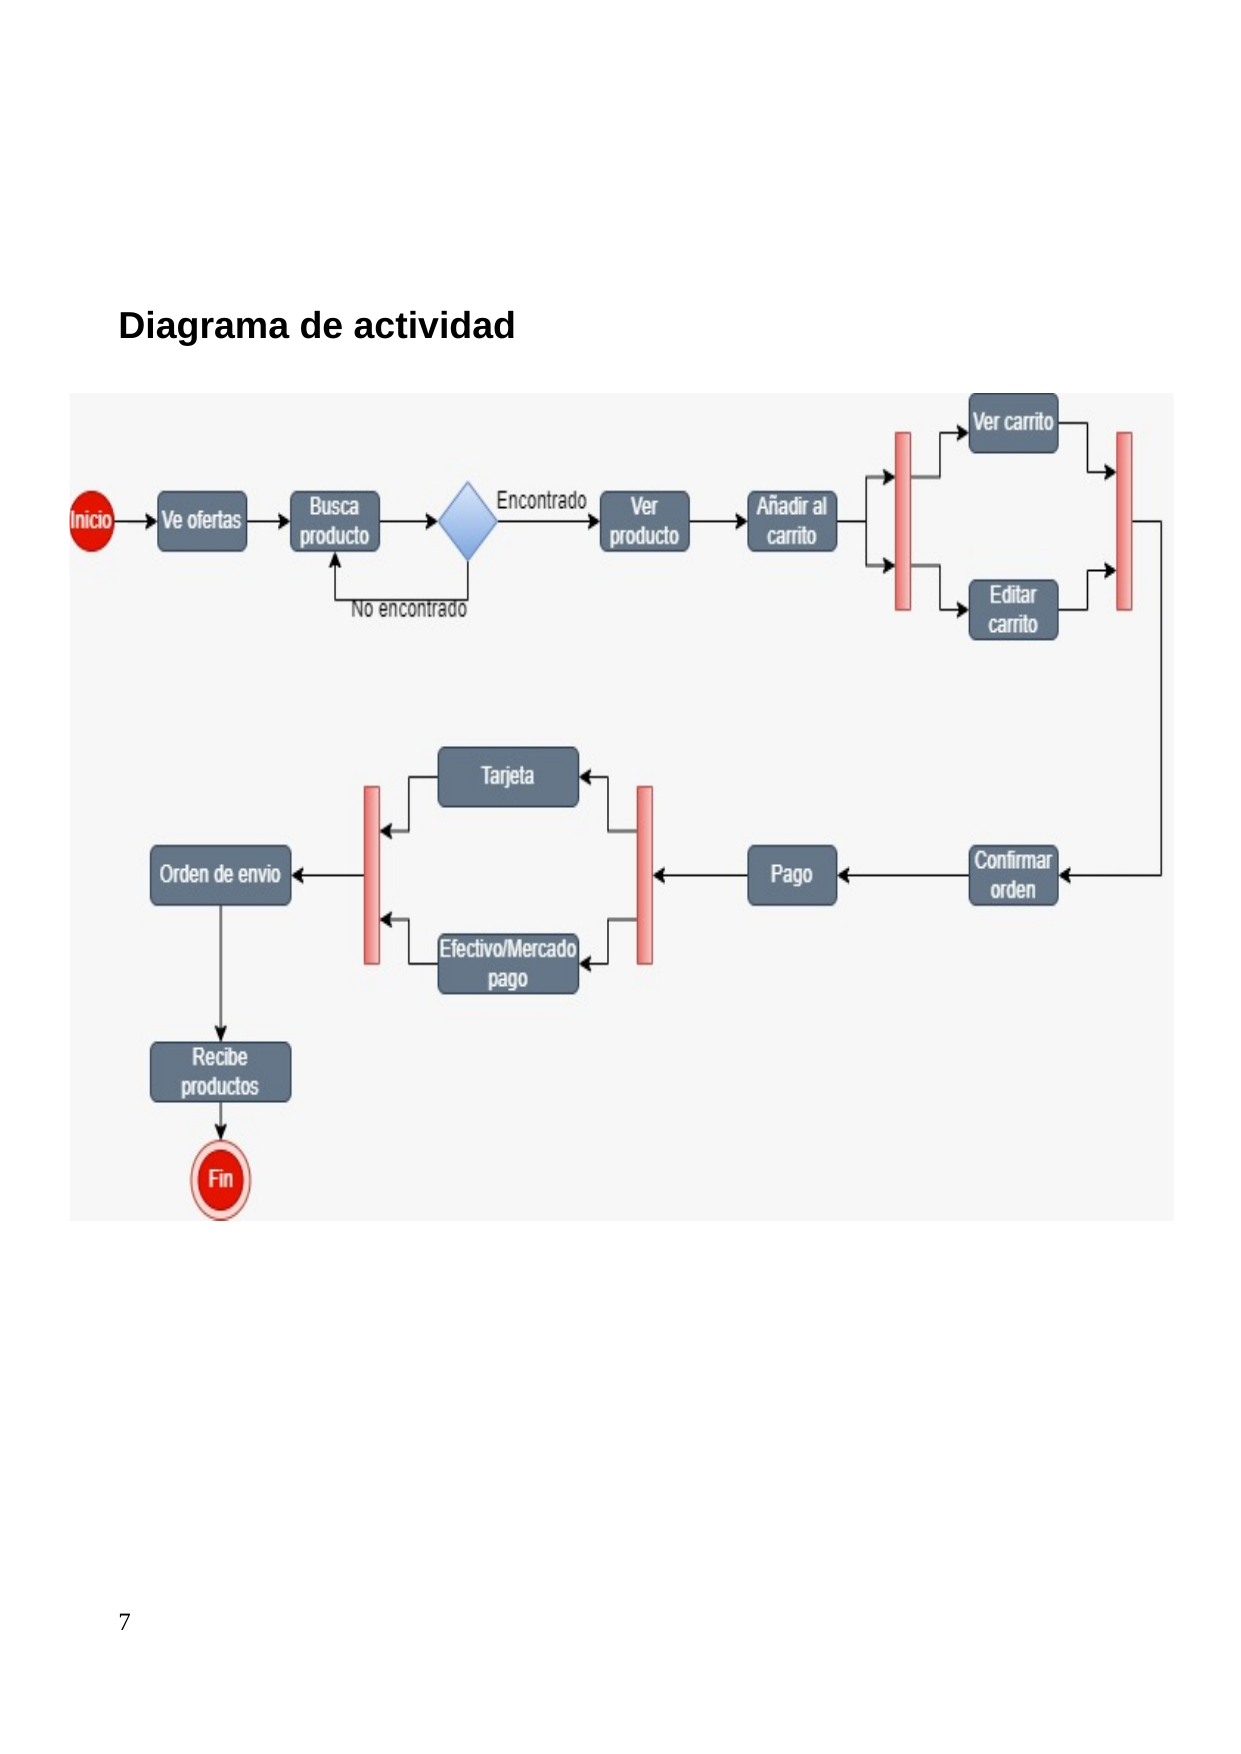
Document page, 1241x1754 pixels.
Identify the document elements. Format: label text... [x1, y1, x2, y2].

subtitle Diagrama de actividad [118, 303, 1122, 346]
picture [69, 393, 1174, 1221]
